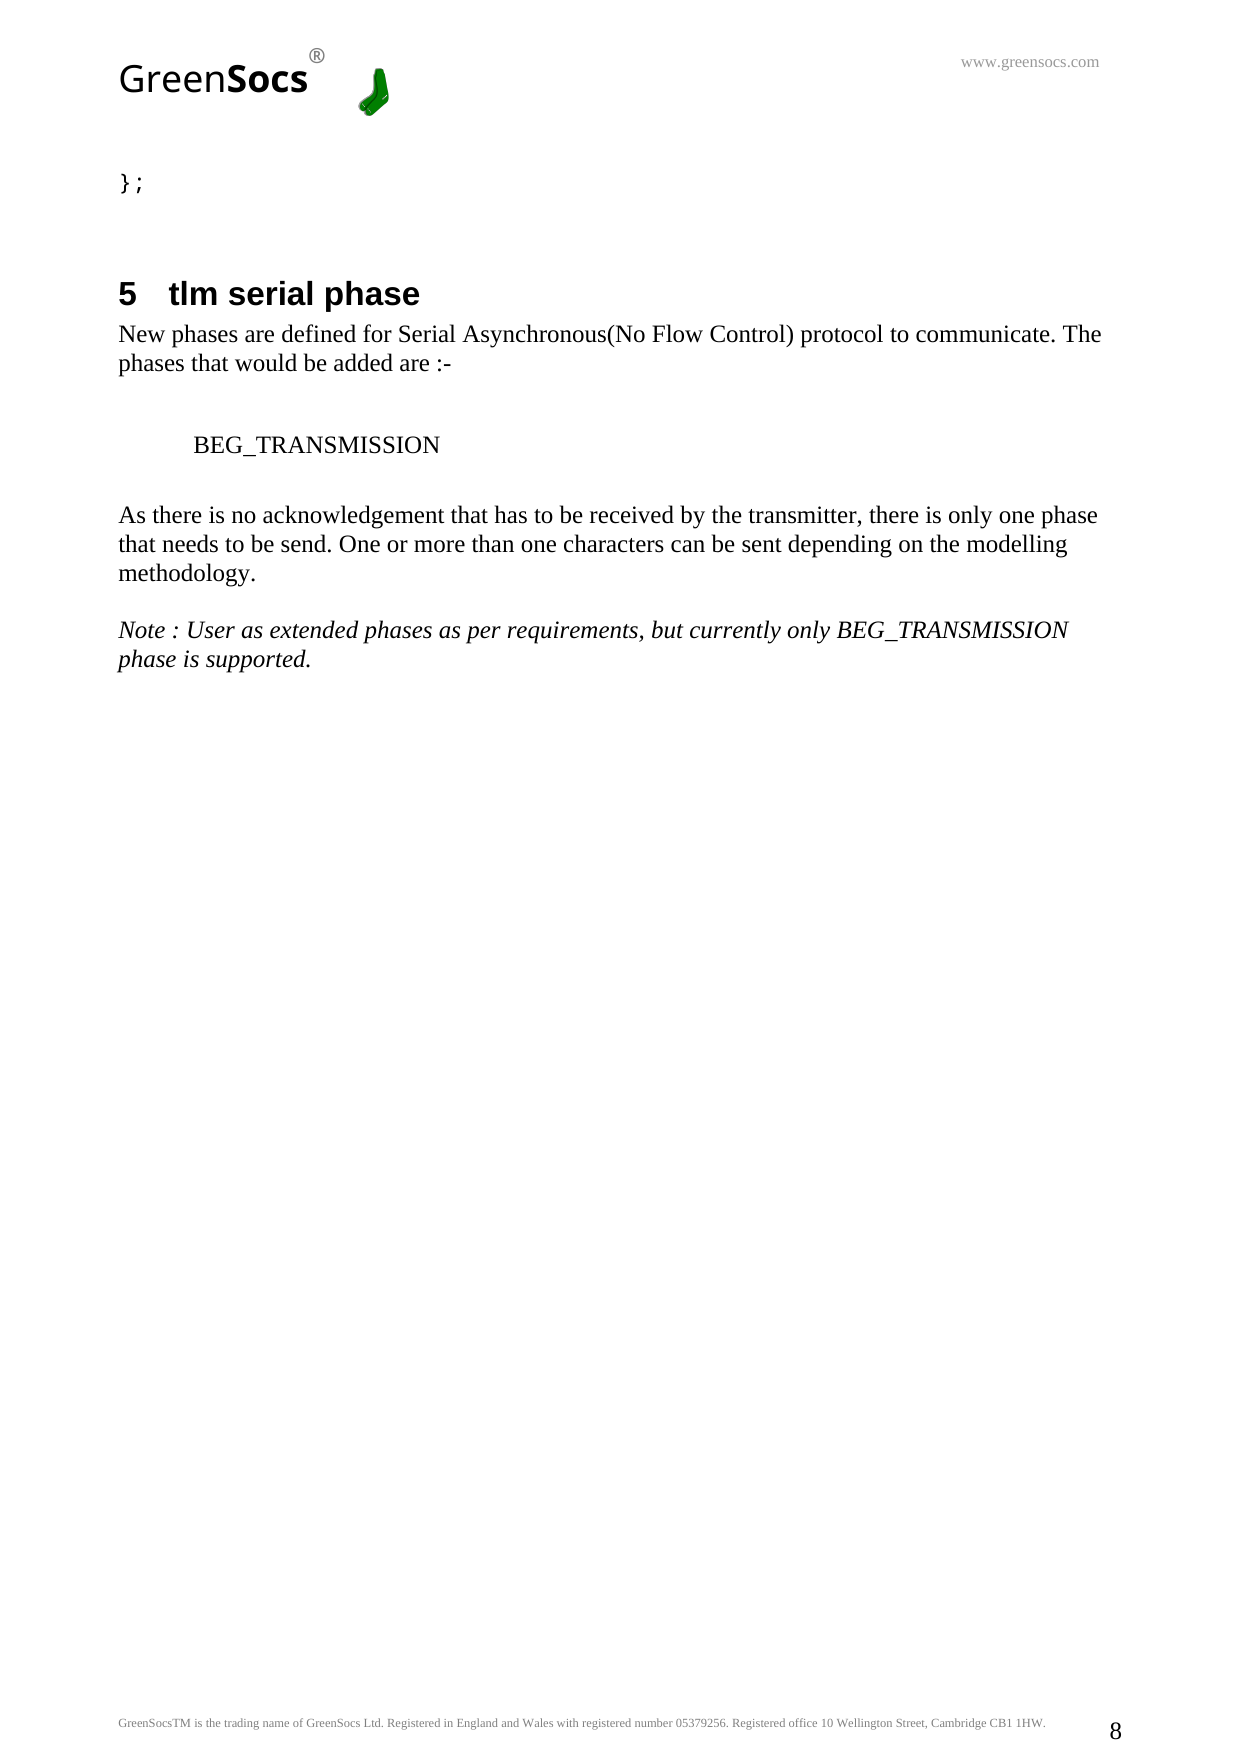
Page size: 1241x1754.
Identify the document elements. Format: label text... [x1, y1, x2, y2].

text New phases are defined for Serial Asynchronous(No Flow Control) protocol to communicate. The phases that would be added are :- [118, 319, 1122, 377]
text }; [118, 165, 1122, 197]
subtitle tlm serial phase [118, 274, 1122, 313]
picture [357, 68, 389, 117]
text As there is no acknowledgement that has to be received by the transmitter, there is only one phase that needs to be send. One or more than one characters can be sent depending on the modelling methodology. [118, 500, 1122, 587]
list BEG_TRANSMISSION [156, 430, 1122, 459]
text Note : User as extended phases as per requirements, but currently only BEG_TRANSMISSION phase is supported. [118, 615, 1122, 673]
